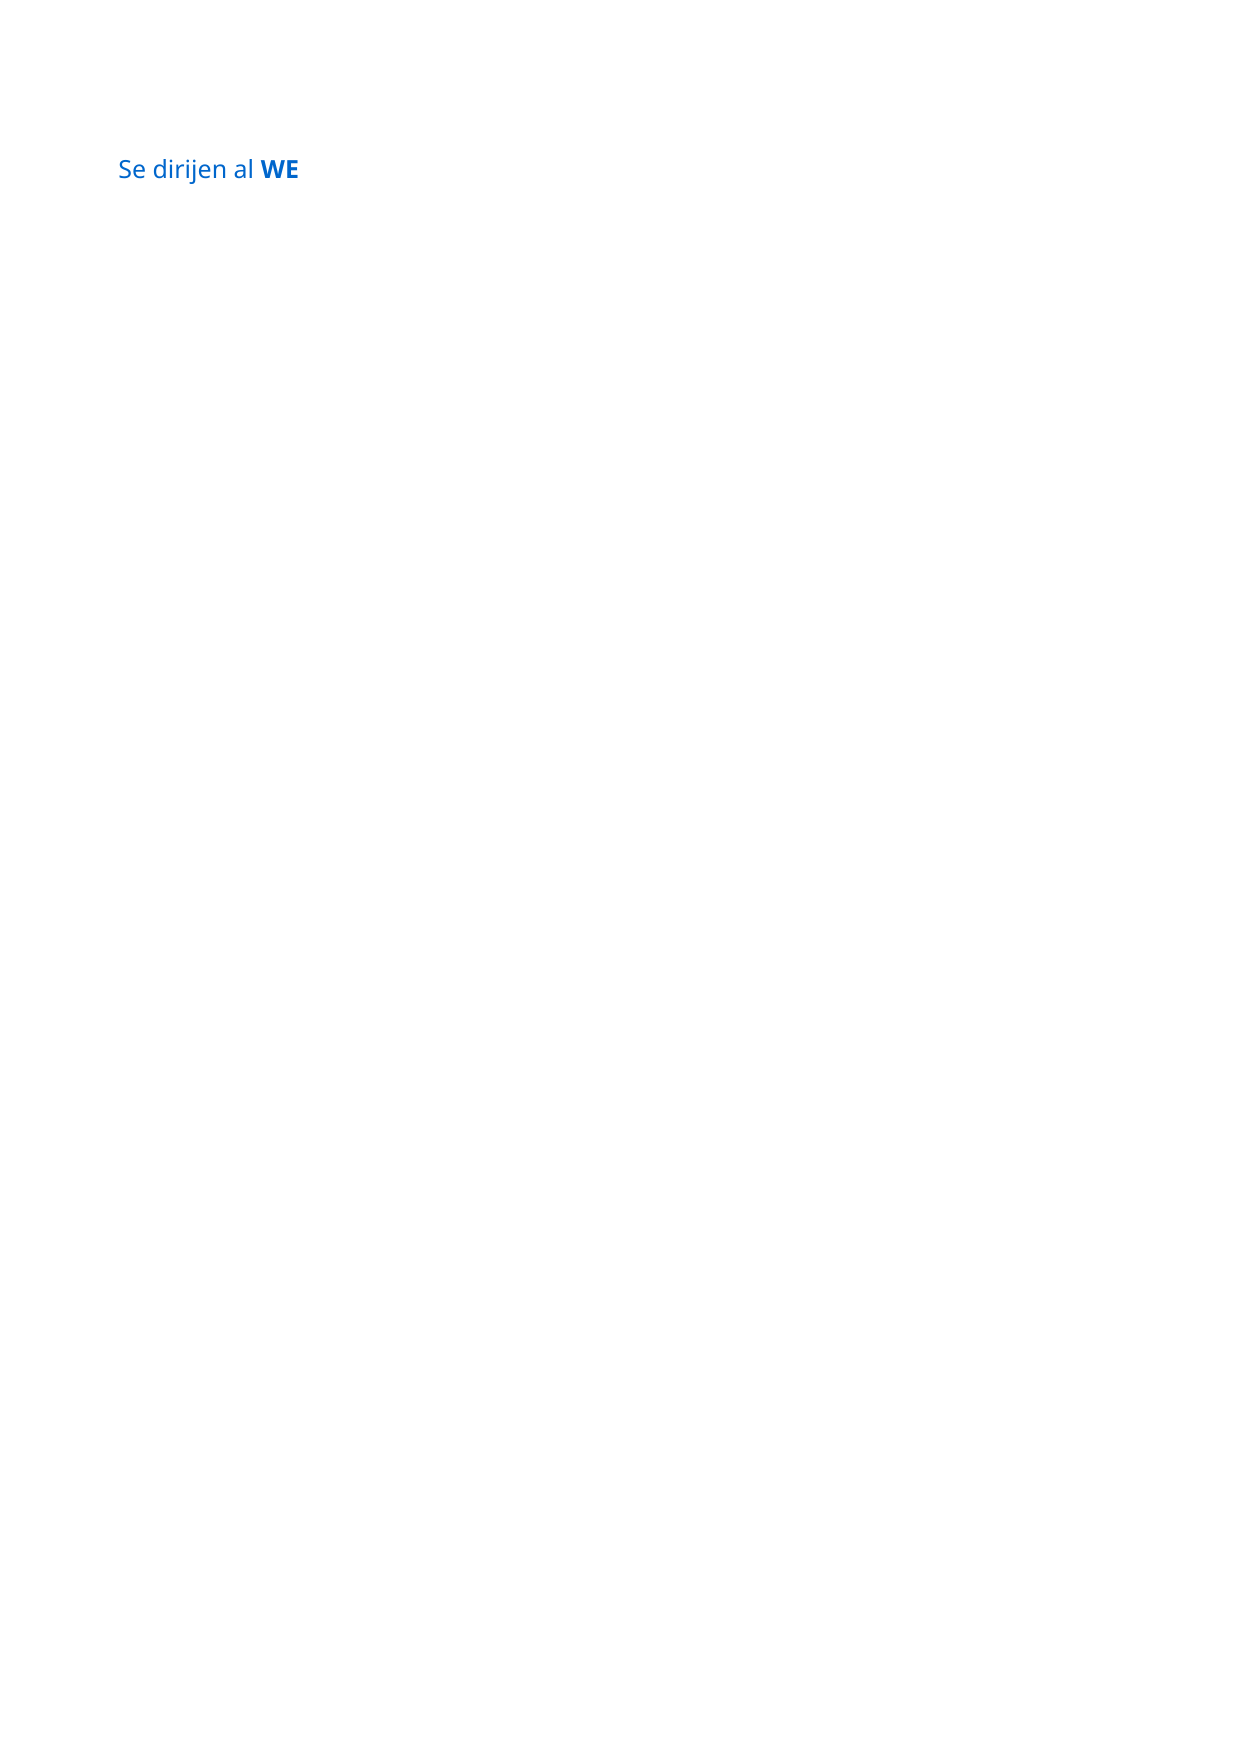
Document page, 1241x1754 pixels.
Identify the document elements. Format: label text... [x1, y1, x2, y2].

text Se dirijen al WE [118, 152, 1122, 186]
